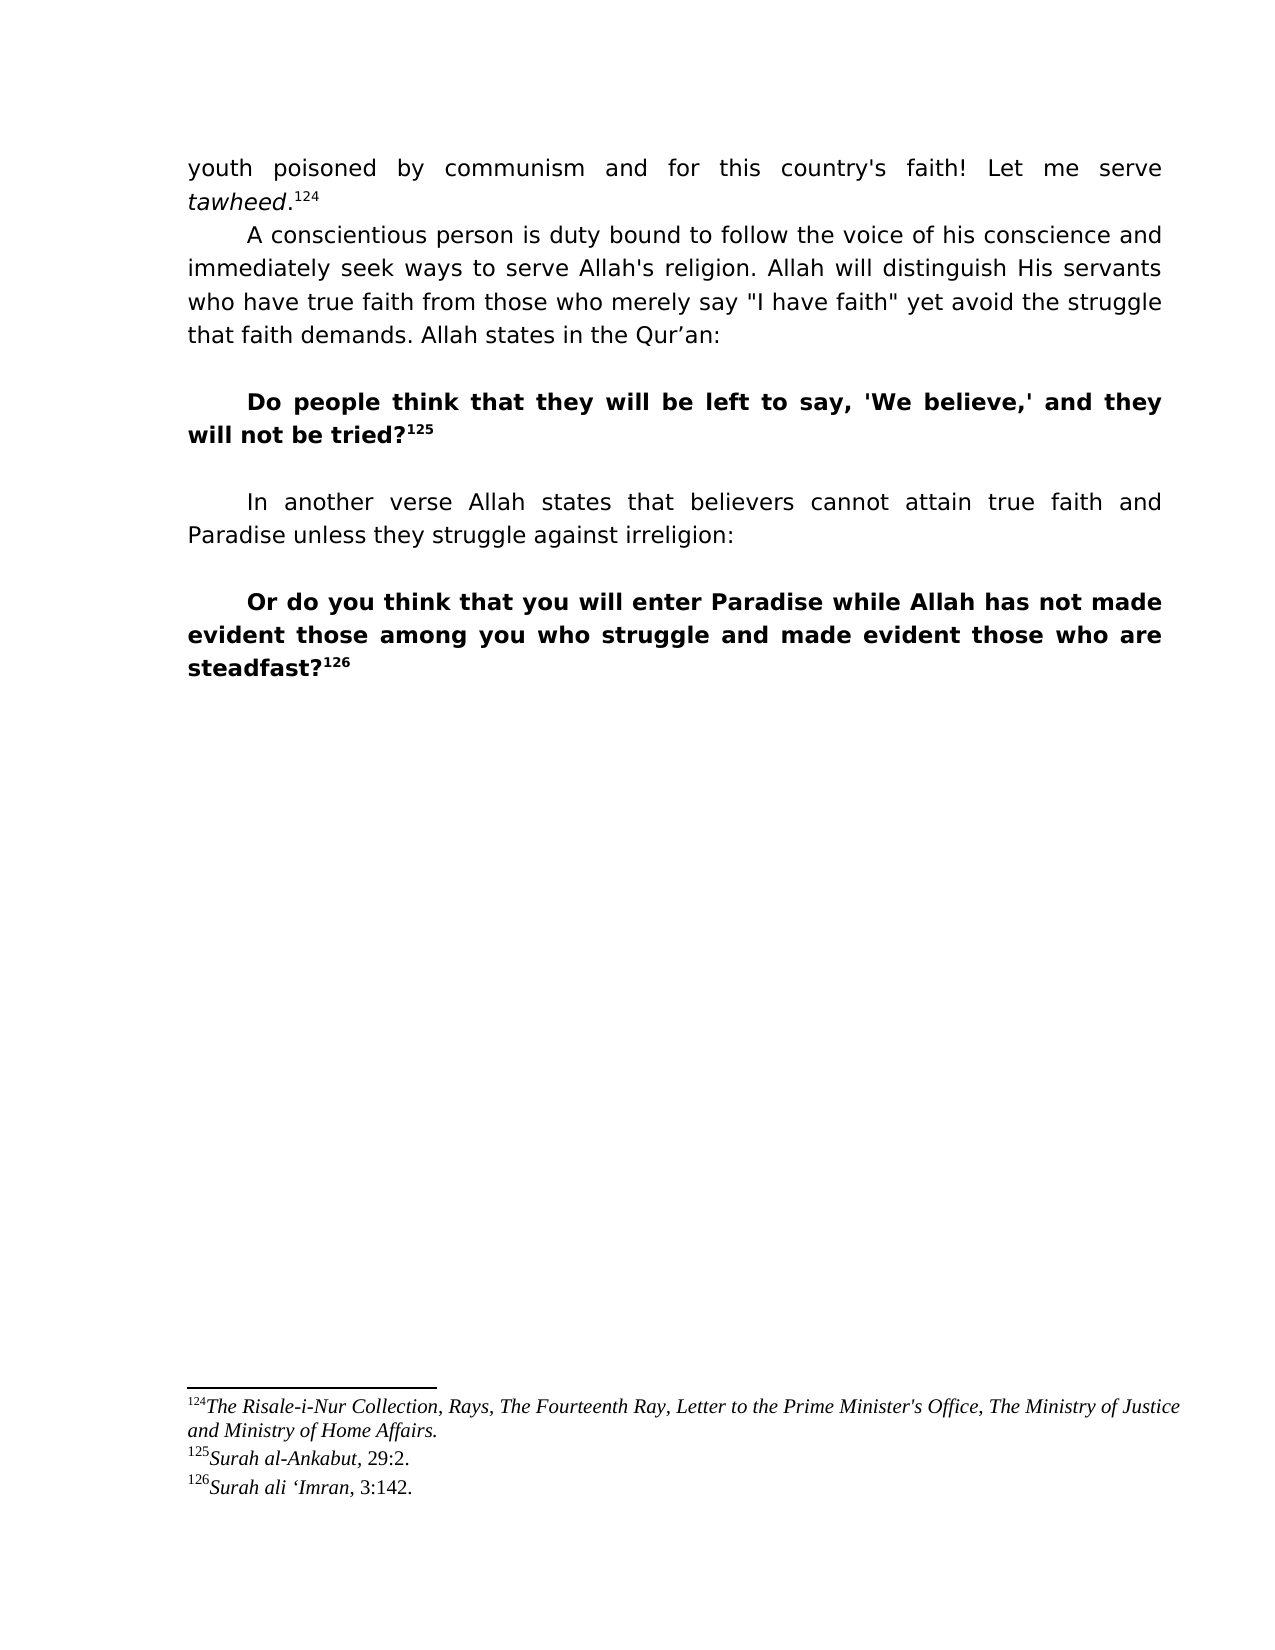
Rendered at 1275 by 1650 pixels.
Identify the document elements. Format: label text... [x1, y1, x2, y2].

text In another verse Allah states that believers cannot attain true faith and Paradise unless they struggle against irreligion: [187, 483, 1163, 550]
text Or do you think that you will enter Paradise while Allah has not made evident those among you who struggle and made evident those who are steadfast? [187, 583, 1163, 683]
text A conscientious person is duty bound to follow the voice of his conscience and immediately seek ways to serve Allah's religion. Allah will distinguish His servants who have true faith from those who merely say "I have faith" yet avoid the struggle that faith demands. Allah states in the Qur’an: [187, 217, 1163, 350]
text The Risale-i-Nur Collection, Rays, The Fourteenth Ray, Letter to the Prime Minister's Office, The Ministry of Justice and Ministry of Home Affairs. [187, 1394, 1181, 1442]
text youth poisoned by communism and for this country's faith! Let me serve tawheed. [187, 150, 1163, 217]
text Surah al-Ankabut, 29:2. [187, 1442, 1181, 1471]
text Do people think that they will be left to say, 'We believe,' and they will not be tried? [187, 383, 1163, 450]
text Surah ali ‘Imran, 3:142. [187, 1471, 1181, 1500]
